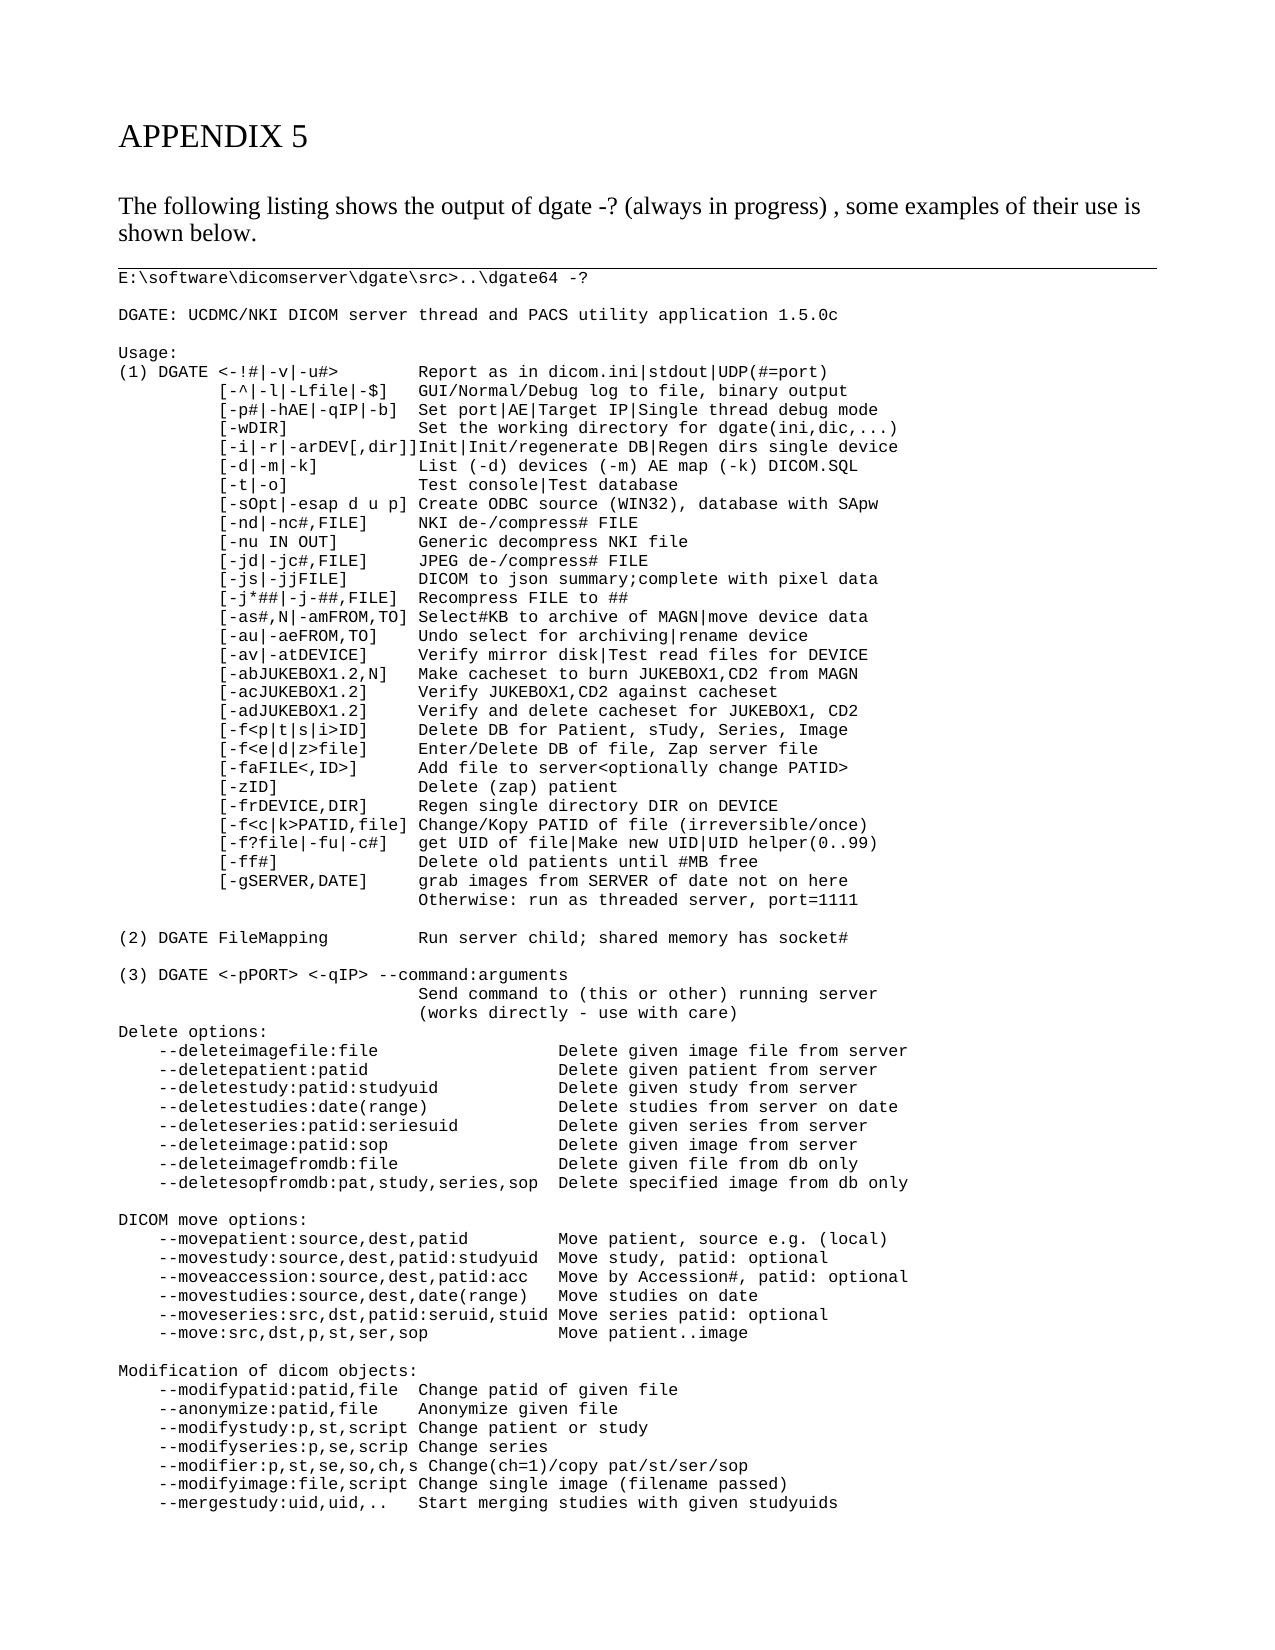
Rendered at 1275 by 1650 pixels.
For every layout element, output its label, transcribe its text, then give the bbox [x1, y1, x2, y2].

text --deleteimagefile:file Delete given image file from server [118, 1042, 1157, 1061]
text APPENDIX 5 [118, 118, 1157, 155]
text [-f<e|d|z>file] Enter/Delete DB of file, Zap server file [118, 741, 1157, 759]
text --deleteseries:patid:seriesuid Delete given series from server [118, 1118, 1157, 1137]
text Send command to (this or other) running server [118, 986, 1157, 1004]
text [-p#|-hAE|-qIP|-b] Set port|AE|Target IP|Single thread debug mode [118, 401, 1157, 420]
text --modifyseries:p,se,scrip Change series [118, 1438, 1157, 1457]
text --modifyimage:file,script Change single image (filename passed) [118, 1476, 1157, 1495]
text --movestudies:source,dest,date(range) Move studies on date [118, 1287, 1157, 1306]
text [-as#,N|-amFROM,TO] Select#KB to archive of MAGN|move device data [118, 609, 1157, 627]
text [-abJUKEBOX1.2,N] Make cacheset to burn JUKEBOX1,CD2 from MAGN [118, 665, 1157, 684]
text --moveaccession:source,dest,patid:acc Move by Accession#, patid: optional [118, 1268, 1157, 1287]
text [-frDEVICE,DIR] Regen single directory DIR on DEVICE [118, 797, 1157, 816]
text (works directly - use with care) [118, 1004, 1157, 1023]
text --moveseries:src,dst,patid:seruid,stuid Move series patid: optional [118, 1306, 1157, 1325]
text --deletestudies:date(range) Delete studies from server on date [118, 1099, 1157, 1118]
text [-js|-jjFILE] DICOM to json summary;complete with pixel data [118, 571, 1157, 590]
text [-faFILE<,ID>] Add file to server<optionally change PATID> [118, 759, 1157, 778]
text [-au|-aeFROM,TO] Undo select for archiving|rename device [118, 627, 1157, 646]
text [-jd|-jc#,FILE] JPEG de-/compress# FILE [118, 552, 1157, 571]
text [-f?file|-fu|-c#] get UID of file|Make new UID|UID helper(0..99) [118, 835, 1157, 854]
text [-^|-l|-Lfile|-$] GUI/Normal/Debug log to file, binary output [118, 382, 1157, 401]
text [-adJUKEBOX1.2] Verify and delete cacheset for JUKEBOX1, CD2 [118, 703, 1157, 722]
text --move:src,dst,p,st,ser,sop Move patient..image [118, 1325, 1157, 1344]
text (3) DGATE <-pPORT> <-qIP> --command:arguments [118, 967, 1157, 986]
text [-sOpt|-esap d u p] Create ODBC source (WIN32), database with SApw [118, 496, 1157, 514]
text --mergestudy:uid,uid,.. Start merging studies with given studyuids [118, 1495, 1157, 1514]
text --modifystudy:p,st,script Change patient or study [118, 1419, 1157, 1438]
text [-nd|-nc#,FILE] NKI de-/compress# FILE [118, 514, 1157, 533]
text --modifier:p,st,se,so,ch,s Change(ch=1)/copy pat/st/ser/sop [118, 1457, 1157, 1476]
text E:\software\dicomserver\dgate\src>..\dgate64 -? [118, 269, 1157, 288]
text --deletepatient:patid Delete given patient from server [118, 1061, 1157, 1080]
text (2) DGATE FileMapping Run server child; shared memory has socket# [118, 929, 1157, 948]
text (1) DGATE <-!#|-v|-u#> Report as in dicom.ini|stdout|UDP(#=port) [118, 363, 1157, 382]
text [-zID] Delete (zap) patient [118, 778, 1157, 797]
text [-wDIR] Set the working directory for dgate(ini,dic,...) [118, 420, 1157, 439]
text --deleteimage:patid:sop Delete given image from server [118, 1137, 1157, 1155]
text [-f<c|k>PATID,file] Change/Kopy PATID of file (irreversible/once) [118, 816, 1157, 835]
text DICOM move options: [118, 1212, 1157, 1231]
text [-ff#] Delete old patients until #MB free [118, 854, 1157, 873]
text [-j*##|-j-##,FILE] Recompress FILE to ## [118, 590, 1157, 609]
text Usage: [118, 345, 1157, 363]
text [-av|-atDEVICE] Verify mirror disk|Test read files for DEVICE [118, 646, 1157, 665]
text --movepatient:source,dest,patid Move patient, source e.g. (local) [118, 1231, 1157, 1250]
text --modifypatid:patid,file Change patid of given file [118, 1382, 1157, 1401]
text --movestudy:source,dest,patid:studyuid Move study, patid: optional [118, 1250, 1157, 1268]
text [-f<p|t|s|i>ID] Delete DB for Patient, sTudy, Series, Image [118, 722, 1157, 741]
text Delete options: [118, 1023, 1157, 1042]
text Otherwise: run as threaded server, port=1111 [118, 891, 1157, 910]
text Modification of dicom objects: [118, 1363, 1157, 1382]
text [-i|-r|-arDEV[,dir]]Init|Init/regenerate DB|Regen dirs single device [118, 439, 1157, 458]
text --deleteimagefromdb:file Delete given file from db only [118, 1155, 1157, 1174]
text [-acJUKEBOX1.2] Verify JUKEBOX1,CD2 against cacheset [118, 684, 1157, 703]
text The following listing shows the output of dgate -? (always in progress) , some examples of their use is shown below. [118, 192, 1157, 247]
text [-t|-o] Test console|Test database [118, 477, 1157, 496]
text --deletestudy:patid:studyuid Delete given study from server [118, 1080, 1157, 1099]
text [-gSERVER,DATE] grab images from SERVER of date not on here [118, 873, 1157, 891]
text --deletesopfromdb:pat,study,series,sop Delete specified image from db only [118, 1174, 1157, 1193]
text [-d|-m|-k] List (-d) devices (-m) AE map (-k) DICOM.SQL [118, 458, 1157, 477]
text DGATE: UCDMC/NKI DICOM server thread and PACS utility application 1.5.0c [118, 307, 1157, 326]
text [-nu IN OUT] Generic decompress NKI file [118, 533, 1157, 552]
text --anonymize:patid,file Anonymize given file [118, 1401, 1157, 1419]
